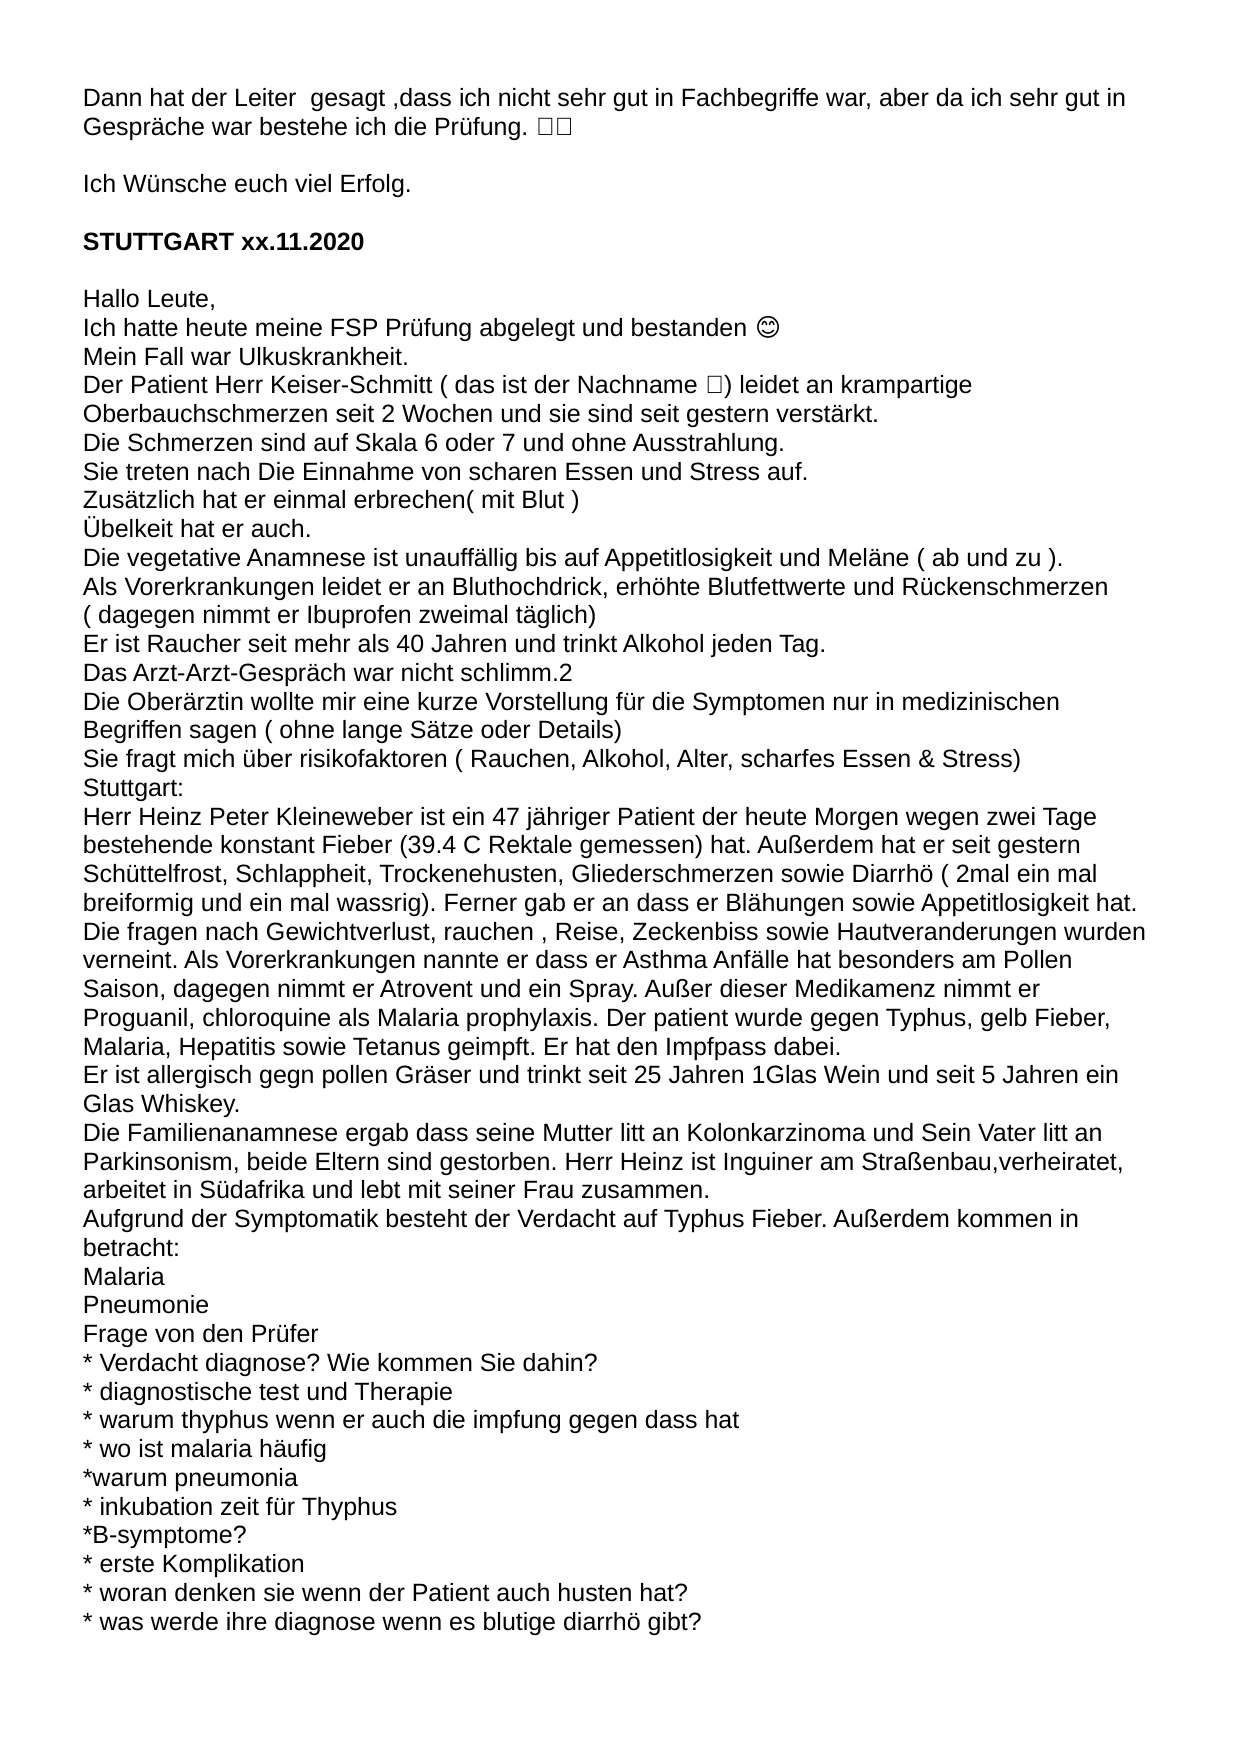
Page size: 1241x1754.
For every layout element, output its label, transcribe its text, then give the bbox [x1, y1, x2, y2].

text * woran denken sie wenn der Patient auch husten hat? [83, 1578, 1157, 1606]
text Aufgrund der Symptomatik besteht der Verdacht auf Typhus Fieber. Außerdem kommen in betracht: [83, 1204, 1157, 1261]
text Stuttgart: [83, 773, 1157, 801]
text STUTTGART xx.11.2020 [83, 226, 1157, 255]
text Ich Wünsche euch viel Erfolg. [83, 169, 1157, 198]
text *B-symptome? [83, 1520, 1157, 1549]
text * was werde ihre diagnose wenn es blutige diarrhö gibt? [83, 1606, 1157, 1635]
text Übelkeit hat er auch. [83, 514, 1157, 543]
text * inkubation zeit für Thyphus [83, 1491, 1157, 1520]
text * warum thyphus wenn er auch die impfung gegen dass hat [83, 1405, 1157, 1434]
text *warum pneumonia [83, 1463, 1157, 1491]
text Die vegetative Anamnese ist unauffällig bis auf Appetitlosigkeit und Meläne ( ab und zu ). [83, 543, 1157, 571]
text Der Patient Herr Keiser-Schmitt ( das ist der Nachname 🙈) leidet an krampartige Oberbauchschmerzen seit 2 Wochen und sie sind seit gestern verstärkt. [83, 370, 1157, 428]
text * Verdacht diagnose? Wie kommen Sie dahin? [83, 1348, 1157, 1376]
text Hallo Leute, [83, 284, 1157, 313]
text Mein Fall war Ulkuskrankheit. [83, 341, 1157, 370]
text * wo ist malaria häufig [83, 1434, 1157, 1463]
text Herr Heinz Peter Kleineweber ist ein 47 jähriger Patient der heute Morgen wegen zwei Tage bestehende konstant Fieber (39.4 C Rektale gemessen) hat. Außerdem hat er seit gestern Schüttelfrost, Schlappheit, Trockenehusten, Gliederschmerzen sowie Diarrhö ( 2mal ein mal breiformig und ein mal wassrig). Ferner gab er an dass er Blähungen sowie Appetitlosigkeit hat. Die fragen nach Gewichtverlust, rauchen , Reise, Zeckenbiss sowie Hautveranderungen wurden verneint. Als Vorerkrankungen nannte er dass er Asthma Anfälle hat besonders am Pollen Saison, dagegen nimmt er Atrovent und ein Spray. Außer dieser Medikamenz nimmt er Proguanil, chloroquine als Malaria prophylaxis. Der patient wurde gegen Typhus, gelb Fieber, Malaria, Hepatitis sowie Tetanus geimpft. Er hat den Impfpass dabei. [83, 801, 1157, 1060]
text * diagnostische test und Therapie [83, 1376, 1157, 1405]
text Die Oberärztin wollte mir eine kurze Vorstellung für die Symptomen nur in medizinischen Begriffen sagen ( ohne lange Sätze oder Details) [83, 686, 1157, 744]
text Pneumonie [83, 1290, 1157, 1319]
text Das Arzt-Arzt-Gespräch war nicht schlimm.2 [83, 658, 1157, 686]
text Sie fragt mich über risikofaktoren ( Rauchen, Alkohol, Alter, scharfes Essen & Stress) [83, 744, 1157, 773]
text Malaria [83, 1261, 1157, 1290]
text Er ist allergisch gegn pollen Gräser und trinkt seit 25 Jahren 1Glas Wein und seit 5 Jahren ein Glas Whiskey. [83, 1060, 1157, 1118]
text Die Schmerzen sind auf Skala 6 oder 7 und ohne Ausstrahlung. [83, 428, 1157, 456]
text Die Familienanamnese ergab dass seine Mutter litt an Kolonkarzinoma und Sein Vater litt an Parkinsonism, beide Eltern sind gestorben. Herr Heinz ist Inguiner am Straßenbau,verheiratet, arbeitet in Südafrika und lebt mit seiner Frau zusammen. [83, 1118, 1157, 1204]
text * erste Komplikation [83, 1549, 1157, 1578]
text Frage von den Prüfer [83, 1319, 1157, 1348]
text Als Vorerkrankungen leidet er an Bluthochdrick, erhöhte Blutfettwerte und Rückenschmerzen ( dagegen nimmt er Ibuprofen zweimal täglich) [83, 571, 1157, 629]
text Er ist Raucher seit mehr als 40 Jahren und trinkt Alkohol jeden Tag. [83, 629, 1157, 658]
text Sie treten nach Die Einnahme von scharen Essen und Stress auf. [83, 456, 1157, 485]
text Dann hat der Leiter gesagt ,dass ich nicht sehr gut in Fachbegriffe war, aber da ich sehr gut in Gespräche war bestehe ich die Prüfung. 💃🏻 [83, 83, 1157, 140]
text Zusätzlich hat er einmal erbrechen( mit Blut ) [83, 485, 1157, 514]
text Ich hatte heute meine FSP Prüfung abgelegt und bestanden 😊 [83, 313, 1157, 341]
